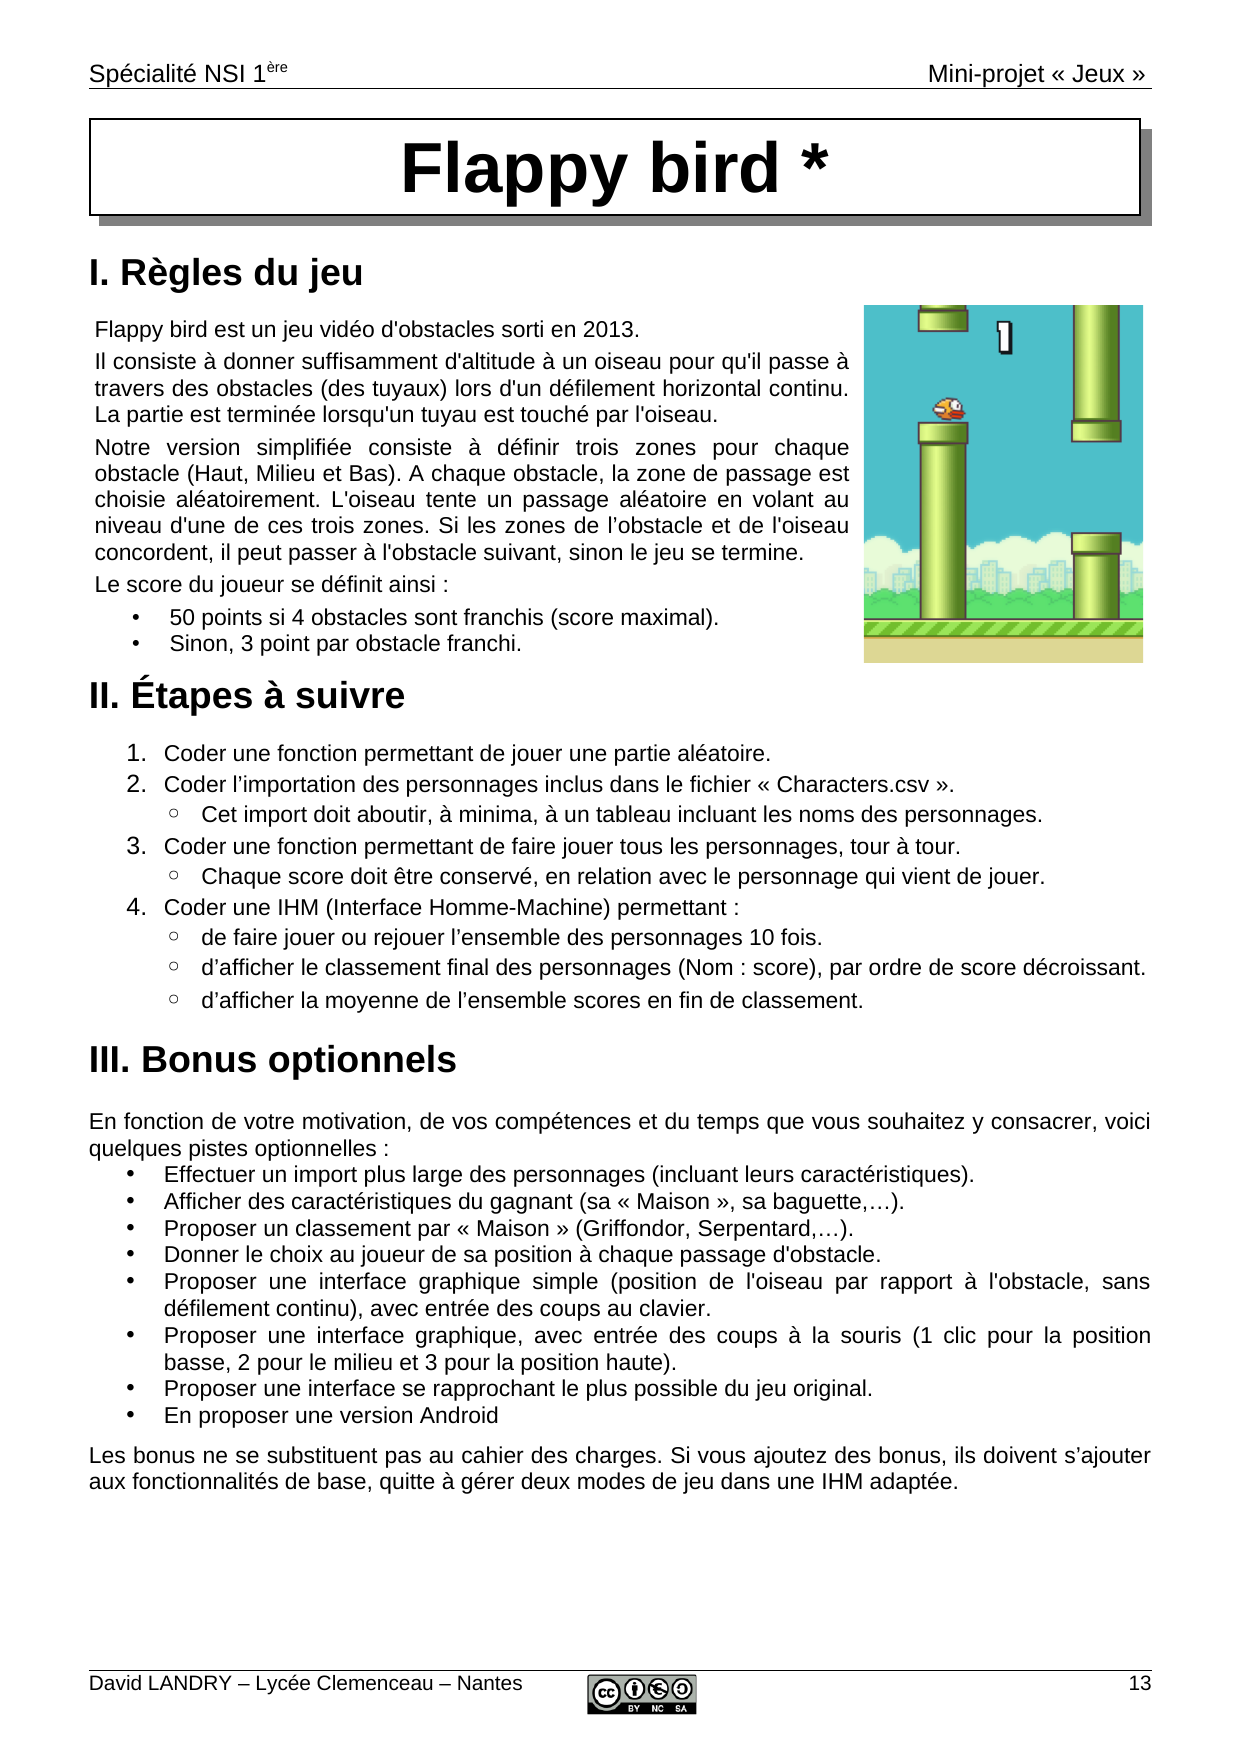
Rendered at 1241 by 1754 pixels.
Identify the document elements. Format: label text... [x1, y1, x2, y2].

text Les bonus ne se substituent pas au cahier des charges. Si vous ajoutez des bonus, ils doivent s’ajouter aux fonctionnalités de base, quitte à gérer deux modes de jeu dans une IHM adaptée. [89, 1442, 1152, 1495]
picture [586, 1674, 697, 1715]
list Coder une IHM (Interface Homme-Machine) permettant : [126, 892, 1152, 921]
list Proposer une interface se rapprochant le plus possible du jeu original. [126, 1375, 1152, 1402]
table_header Flappy bird est un jeu vidéo d'obstacles sorti en 2013. Il consiste à donner suffisamment d'altitude à un oiseau pour qu'il passe à travers des obstacles (des tuyaux) lors d'un défilement horizontal continu. La partie est terminée lorsqu'un tuyau est touché par l'oiseau. Notre version simplifiée consiste à définir trois zones pour chaque obstacle (Haut, Milieu et Bas). A chaque obstacle, la zone de passage est choisie aléatoirement. L'oiseau tente un passage aléatoire en volant au niveau d'une de ces trois zones. Si les zones de l’obstacle et de l'oiseau concordent, il peut passer à l'obstacle suivant, sinon le jeu se termine. Le score du joueur se définit ainsi : 50 points si 4 obstacles sont franchis (score maximal). Sinon, 3 point par obstacle franchi. [89, 299, 856, 673]
list d’afficher la moyenne de l’ensemble scores en fin de classement. [164, 987, 1152, 1014]
list Chaque score doit être conservé, en relation avec le personnage qui vient de jouer. [164, 863, 1152, 889]
list En proposer une version Android [126, 1402, 1152, 1428]
list d’afficher le classement final des personnages (Nom : score), par ordre de score décroissant. [164, 954, 1152, 981]
subtitle Étapes à suivre [89, 673, 1152, 716]
list Coder une fonction permettant de jouer une partie aléatoire. [126, 738, 1152, 767]
table_header [856, 299, 1151, 673]
list Effectuer un import plus large des personnages (incluant leurs caractéristiques). [126, 1161, 1152, 1188]
picture [863, 305, 1144, 663]
list Donner le choix au joueur de sa position à chaque passage d'obstacle. [126, 1241, 1152, 1268]
text En fonction de votre motivation, de vos compétences et du temps que vous souhaitez y consacrer, voici quelques pistes optionnelles : [89, 1108, 1152, 1161]
subtitle Règles du jeu [89, 250, 1152, 293]
list Afficher des caractéristiques du gagnant (sa « Maison », sa baguette,…). [126, 1188, 1152, 1214]
subtitle Bonus optionnels [89, 1037, 1152, 1081]
list Proposer un classement par « Maison » (Griffondor, Serpentard,…). [126, 1214, 1152, 1241]
list Proposer une interface graphique, avec entrée des coups à la souris (1 clic pour la position basse, 2 pour le milieu et 3 pour la position haute). [126, 1322, 1152, 1375]
list Cet import doit aboutir, à minima, à un tableau incluant les noms des personnages. [164, 801, 1152, 828]
list Coder une fonction permettant de faire jouer tous les personnages, tour à tour. [126, 831, 1152, 860]
list Coder l’importation des personnages inclus dans le fichier « Characters.csv ». [126, 769, 1152, 798]
list Proposer une interface graphique simple (position de l'oiseau par rapport à l'obstacle, sans défilement continu), avec entrée des coups au clavier. [126, 1268, 1152, 1322]
text Flappy bird * [91, 120, 1139, 214]
list de faire jouer ou rejouer l’ensemble des personnages 10 fois. [164, 924, 1152, 951]
